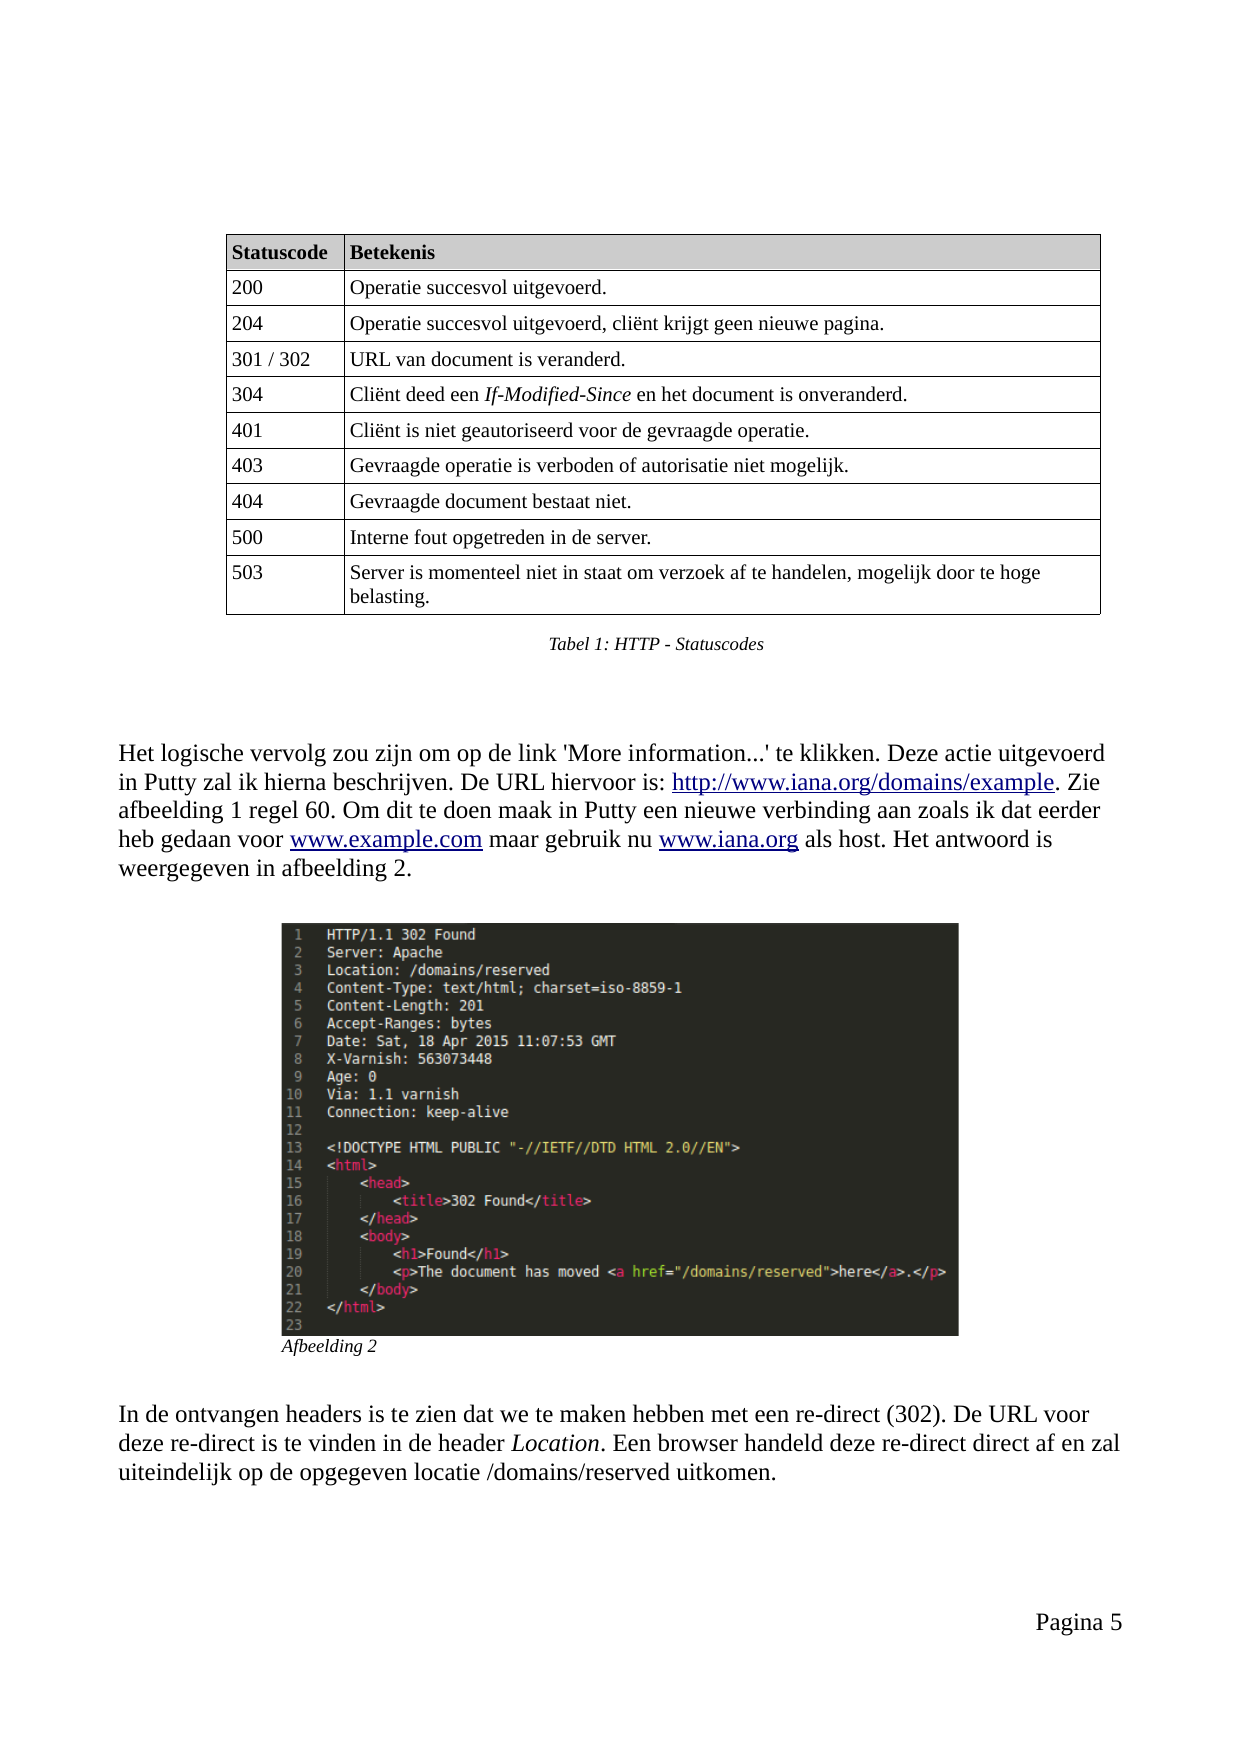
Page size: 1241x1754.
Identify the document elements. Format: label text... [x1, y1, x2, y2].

table_cell 503 [227, 556, 344, 614]
table_cell URL van document is veranderd. [345, 342, 1100, 376]
text Tabel 1: HTTP - Statuscodes [118, 627, 1122, 656]
table_cell Operatie succesvol uitgevoerd, cliënt krijgt geen nieuwe pagina. [345, 306, 1100, 341]
table_cell Gevraagde document bestaat niet. [345, 484, 1100, 519]
table_cell 301 / 302 [227, 342, 344, 376]
table_cell 304 [227, 377, 344, 412]
text In de ontvangen headers is te zien dat we te maken hebben met een re-direct (302). De URL voor deze re-direct is te vinden in de header Location. Een browser handeld deze re-direct direct af en zal uiteindelijk op de opgegeven locatie /domains/reserved uitkomen. [118, 1399, 1122, 1486]
table_cell 404 [227, 484, 344, 519]
text Afbeelding 2 [282, 1336, 959, 1357]
table_cell Operatie succesvol uitgevoerd. [345, 271, 1100, 305]
table_header Betekenis [345, 235, 1100, 269]
table_cell 200 [227, 271, 344, 305]
table_header Statuscode [227, 235, 344, 269]
table_cell Gevraagde operatie is verboden of autorisatie niet mogelijk. [345, 449, 1100, 483]
table_cell Interne fout opgetreden in de server. [345, 520, 1100, 554]
table_cell Cliënt deed een If-Modified-Since en het document is onveranderd. [345, 377, 1100, 412]
table_cell 403 [227, 449, 344, 483]
table_cell Cliënt is niet geautoriseerd voor de gevraagde operatie. [345, 413, 1100, 448]
table_cell Server is momenteel niet in staat om verzoek af te handelen, mogelijk door te hoge belasting. [345, 556, 1100, 614]
table_cell 401 [227, 413, 344, 448]
text Het logische vervolg zou zijn om op de link 'More information...' te klikken. Deze actie uitgevoerd in Putty zal ik hierna beschrijven. De URL hiervoor is: http://www.iana.org/domains/example. Zie afbeelding 1 regel 60. Om dit te doen maak in Putty een nieuwe verbinding aan zoals ik dat eerder heb gedaan voor www.example.com maar gebruik nu www.iana.org als host. Het antwoord is weergegeven in afbeelding 2. [118, 738, 1122, 882]
picture [281, 923, 959, 1336]
table_cell 204 [227, 306, 344, 341]
table_cell 500 [227, 520, 344, 554]
